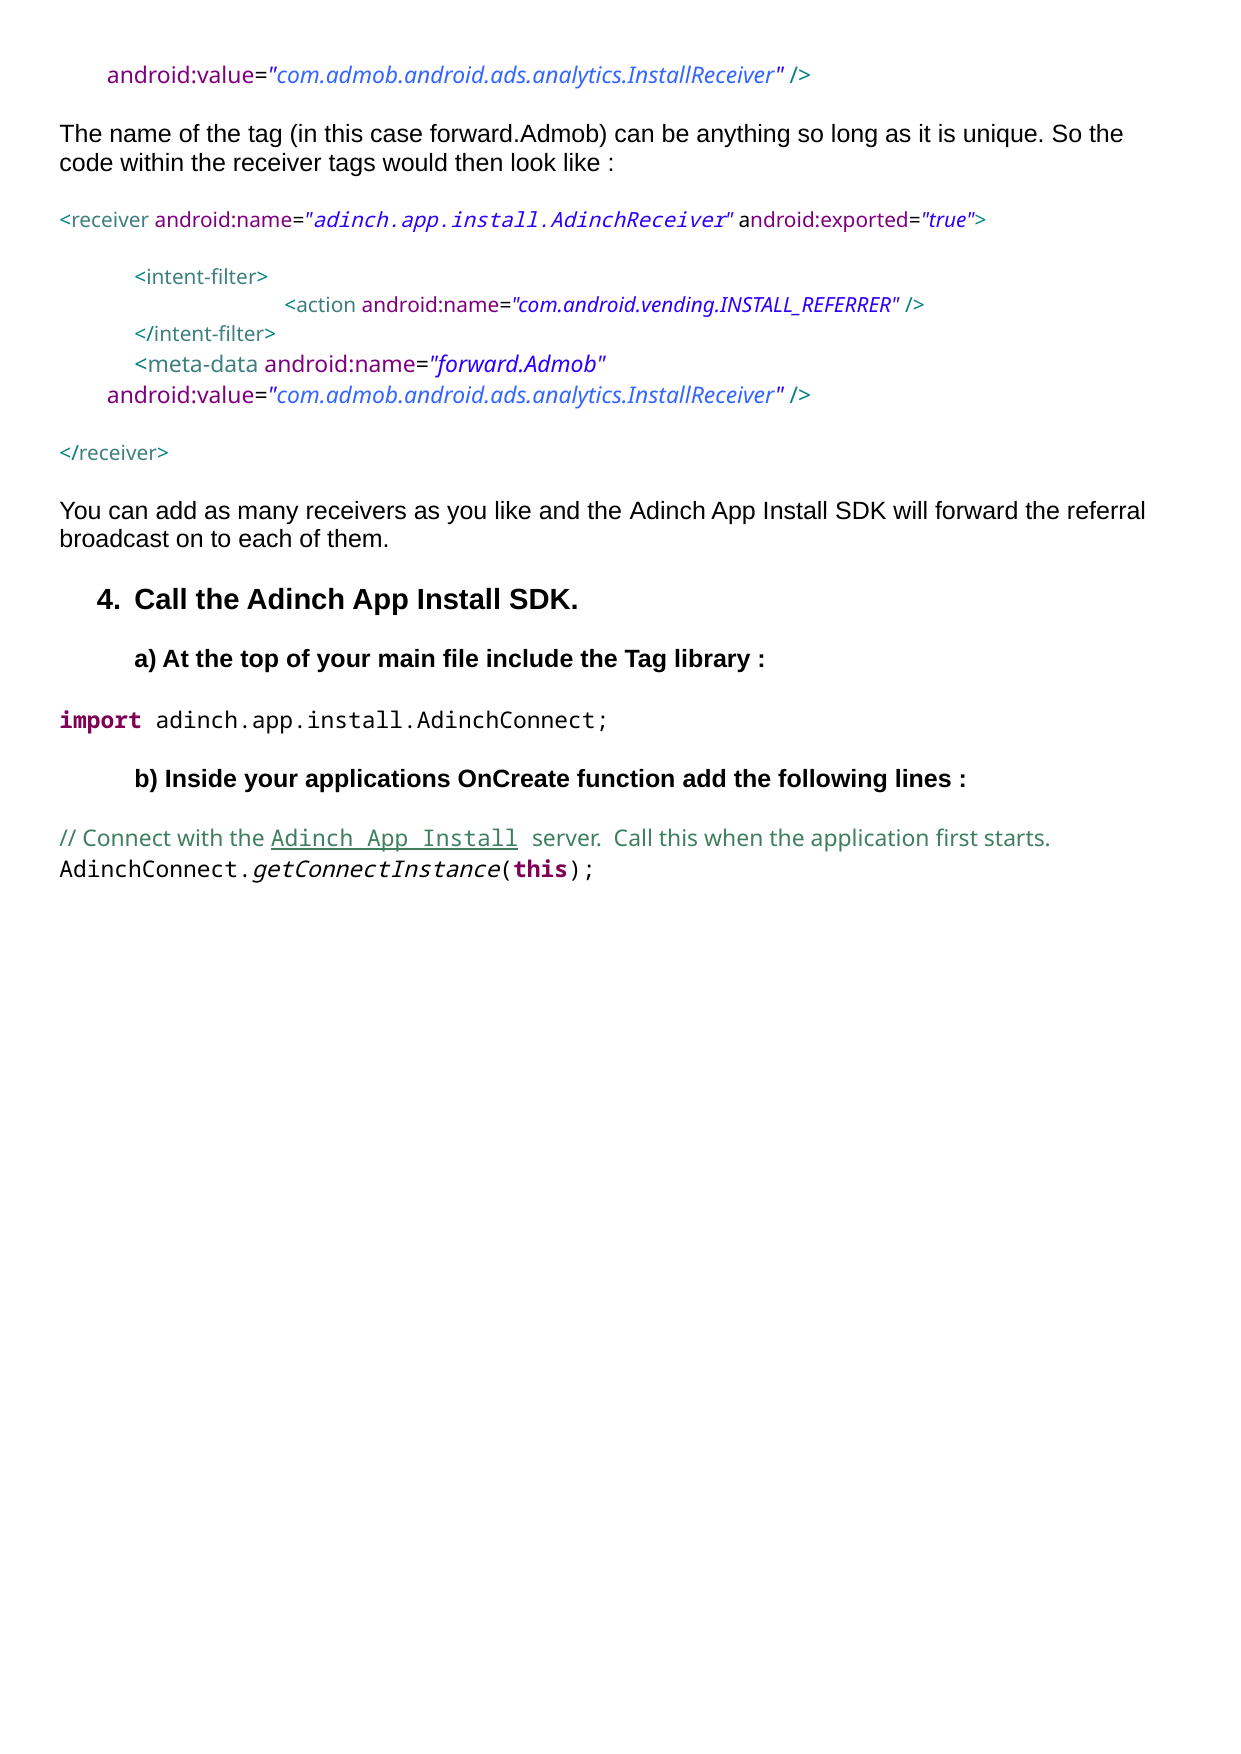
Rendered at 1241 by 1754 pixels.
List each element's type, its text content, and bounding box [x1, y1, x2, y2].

list b) Inside your applications OnCreate function add the following lines : [134, 764, 1181, 793]
text // Connect with the Adinch App Install server. Call this when the application first starts. [59, 822, 1181, 853]
text You can add as many receivers as you like and the Adinch App Install SDK will forward the referral broadcast on to each of them. [59, 496, 1181, 553]
text The name of the tag (in this case forward.Admob) can be anything so long as it is unique. So the code within the receiver tags would then look like : [59, 119, 1181, 177]
text AdinchConnect.getConnectInstance(this); [59, 853, 1181, 884]
list Call the Adinch App Install SDK. [97, 582, 1181, 615]
text </intent-filter> [59, 319, 1181, 347]
text <meta-data android:name="forward.Admob" [59, 347, 1181, 379]
text import adinch.app.install.AdinchConnect; [59, 704, 1181, 735]
text android:value="com.admob.android.ads.analytics.InstallReceiver" /> [59, 379, 1181, 410]
text <action android:name="com.android.vending.INSTALL_REFERRER" /> [59, 291, 1181, 319]
text <receiver android:name="adinch.app.install.AdinchReceiver" android:exported="true"> [59, 205, 1181, 234]
text <intent-filter> [59, 262, 1181, 291]
text a) At the top of your main file include the Tag library : [59, 644, 1181, 673]
text </receiver> [59, 438, 1181, 467]
text android:value="com.admob.android.ads.analytics.InstallReceiver" /> [59, 59, 1181, 90]
